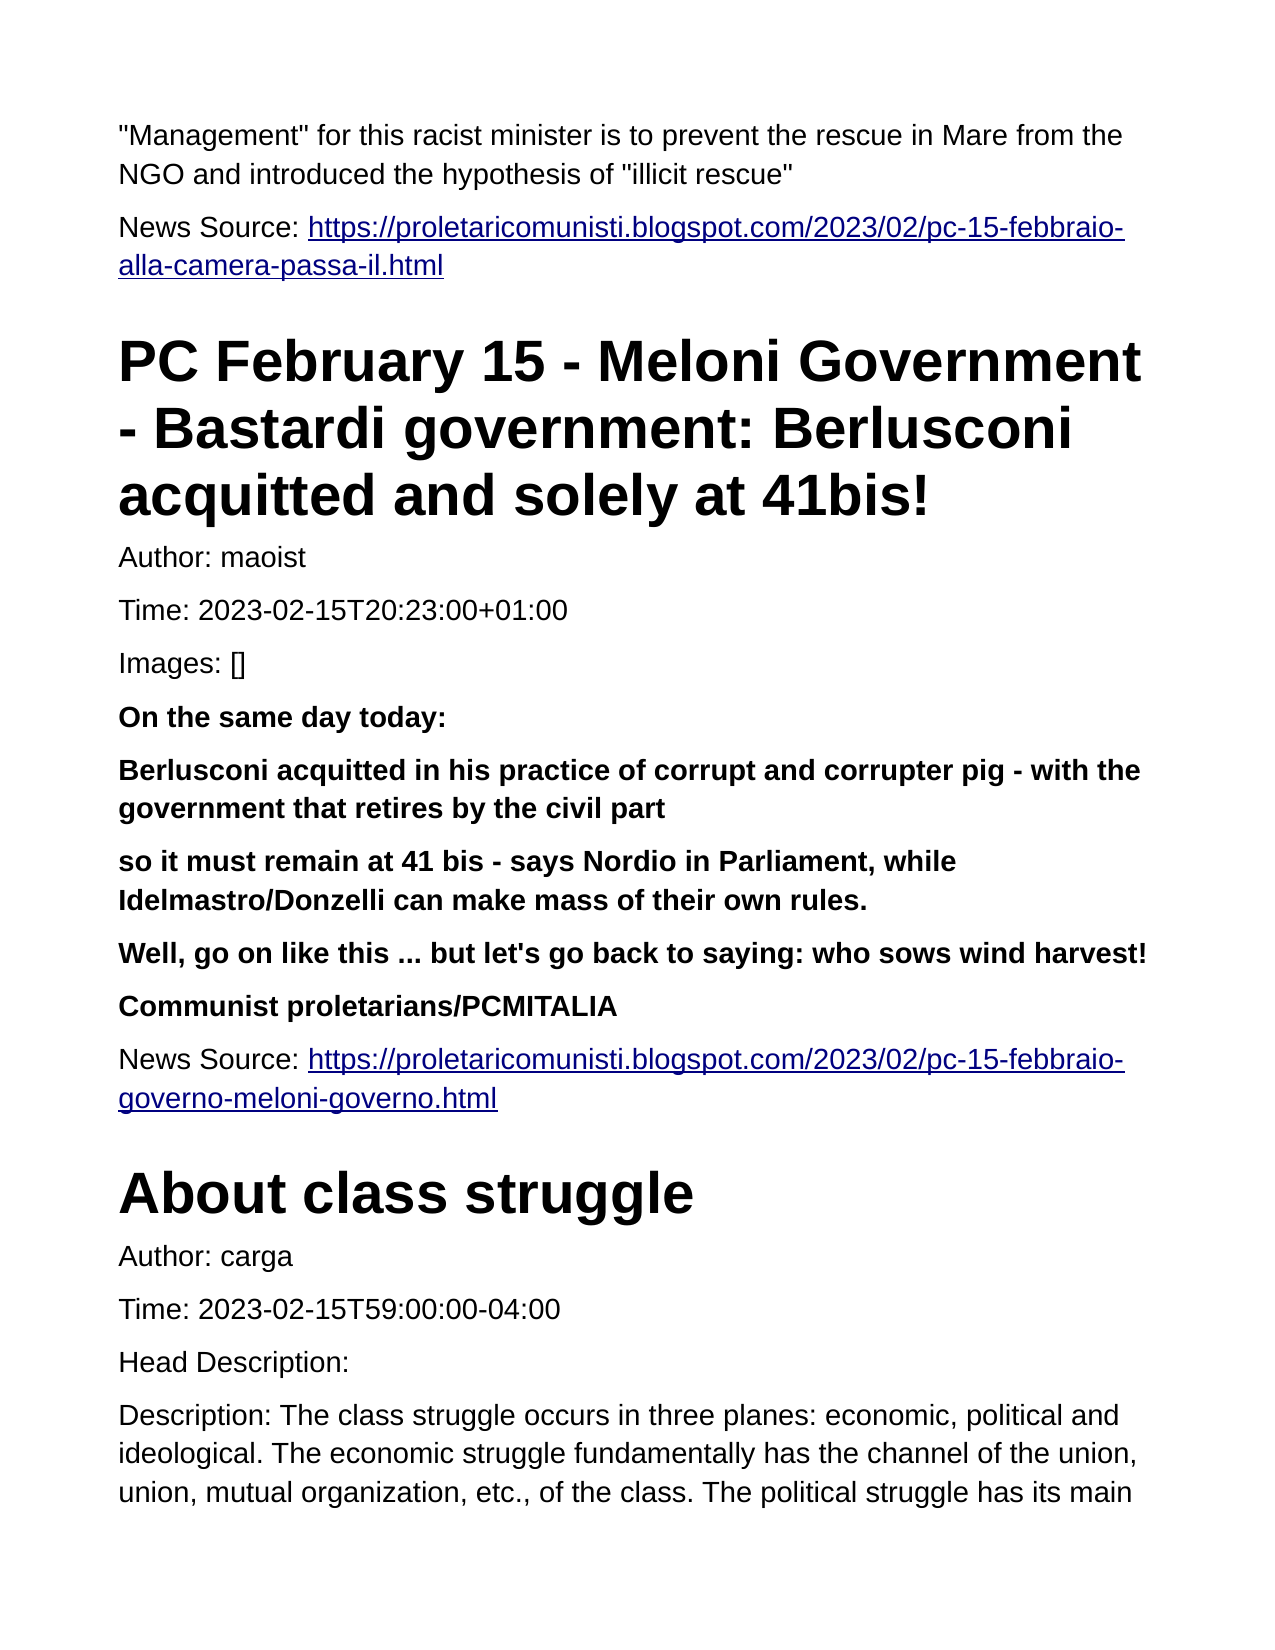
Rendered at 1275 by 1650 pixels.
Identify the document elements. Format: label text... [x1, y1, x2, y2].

subtitle PC February 15 - Meloni Government - Bastardi government: Berlusconi acquitted and solely at 41bis! [118, 326, 1157, 528]
text Well, go on like this ... but let's go back to saying: who sows wind harvest! [118, 936, 1157, 969]
text News Source: https://proletaricomunisti.blogspot.com/2023/02/pc-15-febbraio-alla-camera-passa-il.html [118, 210, 1157, 282]
text Communist proletarians/PCMITALIA [118, 989, 1157, 1023]
text News Source: https://proletaricomunisti.blogspot.com/2023/02/pc-15-febbraio-governo-meloni-governo.html [118, 1042, 1157, 1114]
text Images: [] [118, 646, 1157, 680]
text Description: The class struggle occurs in three planes: economic, political and ideological. The economic struggle fundamentally has the channel of the union, union, mutual organization, etc., of the class. The political struggle has its main [118, 1398, 1157, 1508]
text Time: 2023-02-15T59:00:00-04:00 [118, 1292, 1157, 1325]
text On the same day today: [118, 699, 1157, 733]
text Author: carga [118, 1238, 1157, 1272]
subtitle About class struggle [118, 1159, 1157, 1226]
text Berlusconi acquitted in his practice of corrupt and corrupter pig - with the government that retires by the civil part [118, 753, 1157, 825]
text Head Description: [118, 1345, 1157, 1378]
text "Management" for this racist minister is to prevent the rescue in Mare from the NGO and introduced the hypothesis of "illicit rescue" [118, 118, 1157, 190]
text so it must remain at 41 bis - says Nordio in Parliament, while Idelmastro/Donzelli can make mass of their own rules. [118, 844, 1157, 916]
text Author: maoist [118, 540, 1157, 574]
text Time: 2023-02-15T20:23:00+01:00 [118, 593, 1157, 627]
